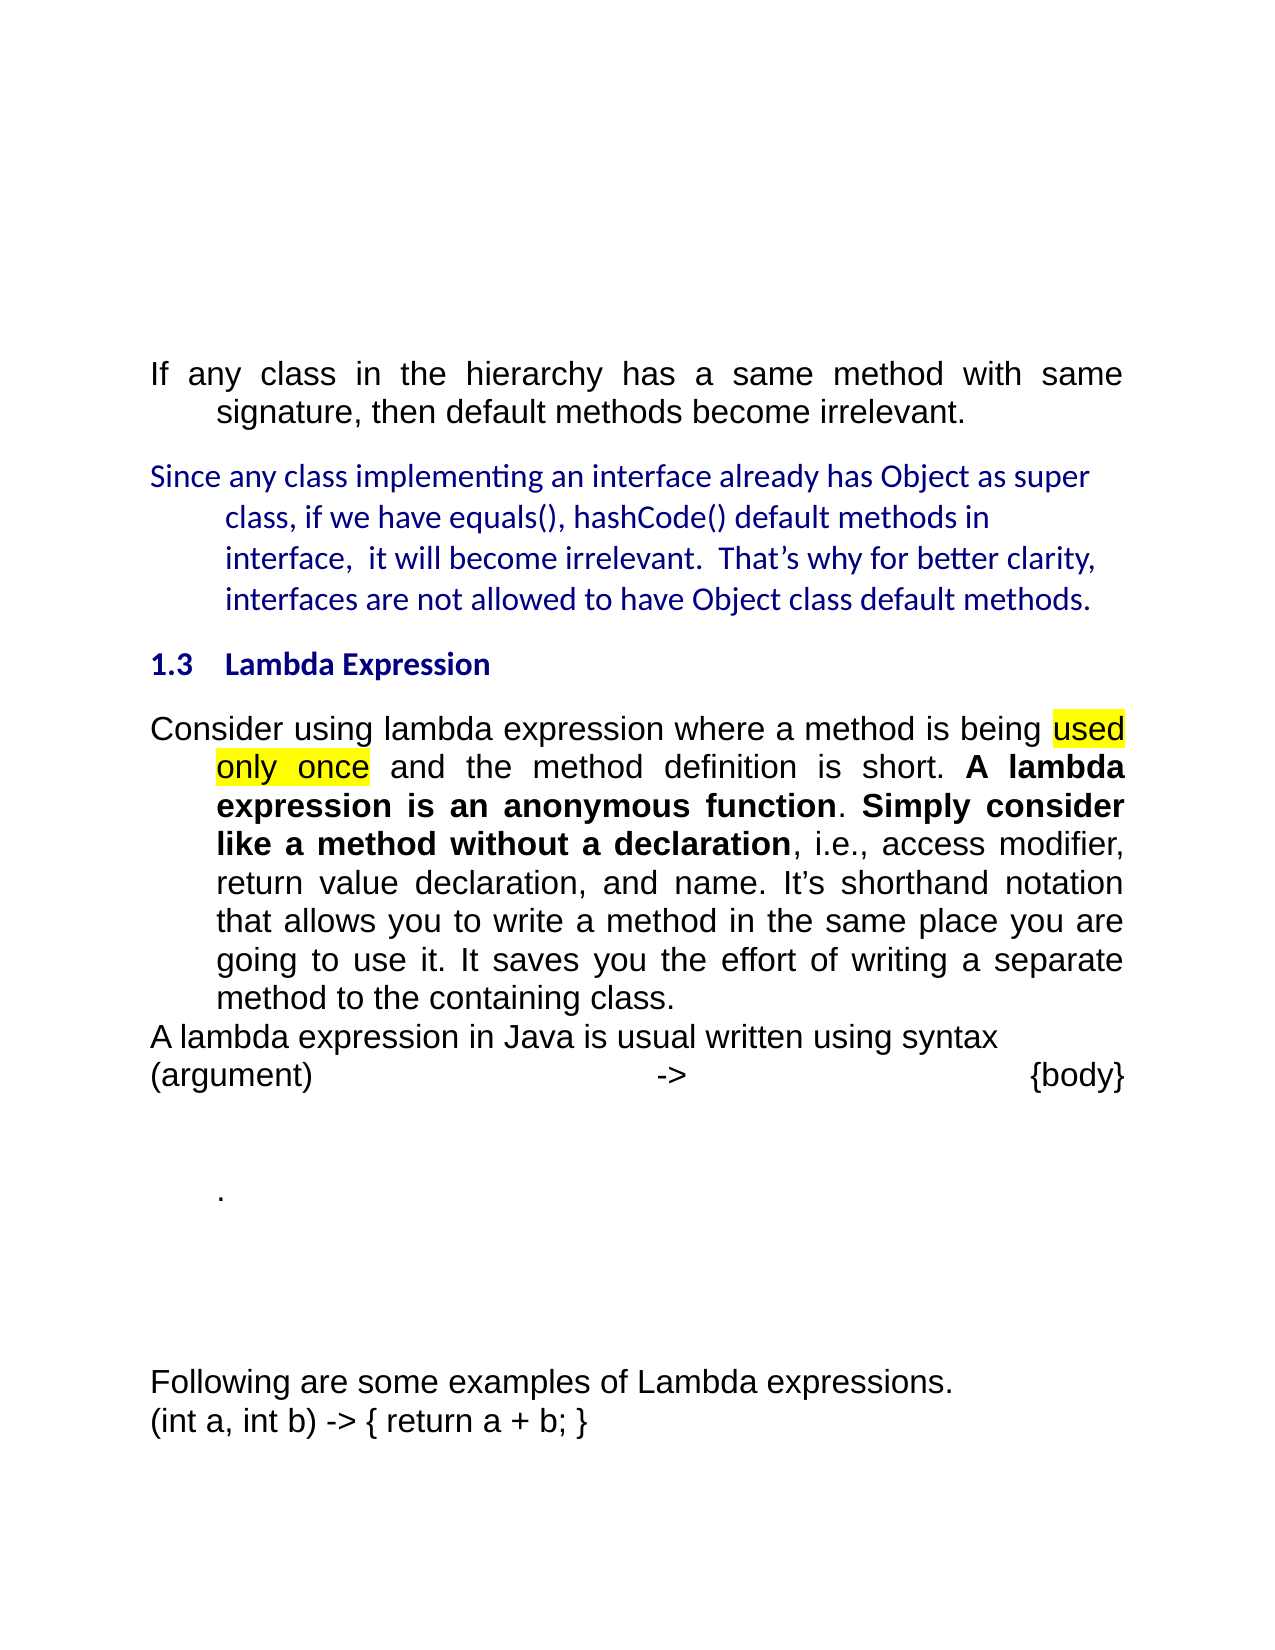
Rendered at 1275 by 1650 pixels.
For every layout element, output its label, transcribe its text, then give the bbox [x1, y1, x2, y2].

text Following are some examples of Lambda expressions. [150, 1363, 1125, 1401]
text Consider using lambda expression where a method is being used only once and the method definition is short. A lambda expression is an anonymous function. Simply consider like a method without a declaration, i.e., access modifier, return value declaration, and name. It’s shorthand notation that allows you to write a method in the same place you are going to use it. It saves you the effort of writing a separate method to the containing class. [150, 709, 1125, 1017]
text (int a, int b) -> { return a + b; } [150, 1401, 1125, 1439]
subtitle Since any class implementing an interface already has Object as super class, if we have equals(), hashCode() default methods in interface, it will become irrelevant. That’s why for better clarity, interfaces are not allowed to have Object class default methods. [150, 456, 1125, 618]
text A lambda expression in Java is usual written using syntax [150, 1017, 1125, 1055]
text If any class in the hierarchy has a same method with same signature, then default methods become irrelevant. [150, 354, 1125, 431]
subtitle Lambda Expression [150, 643, 1125, 684]
text (argument) -> {body} . [150, 1055, 1125, 1209]
